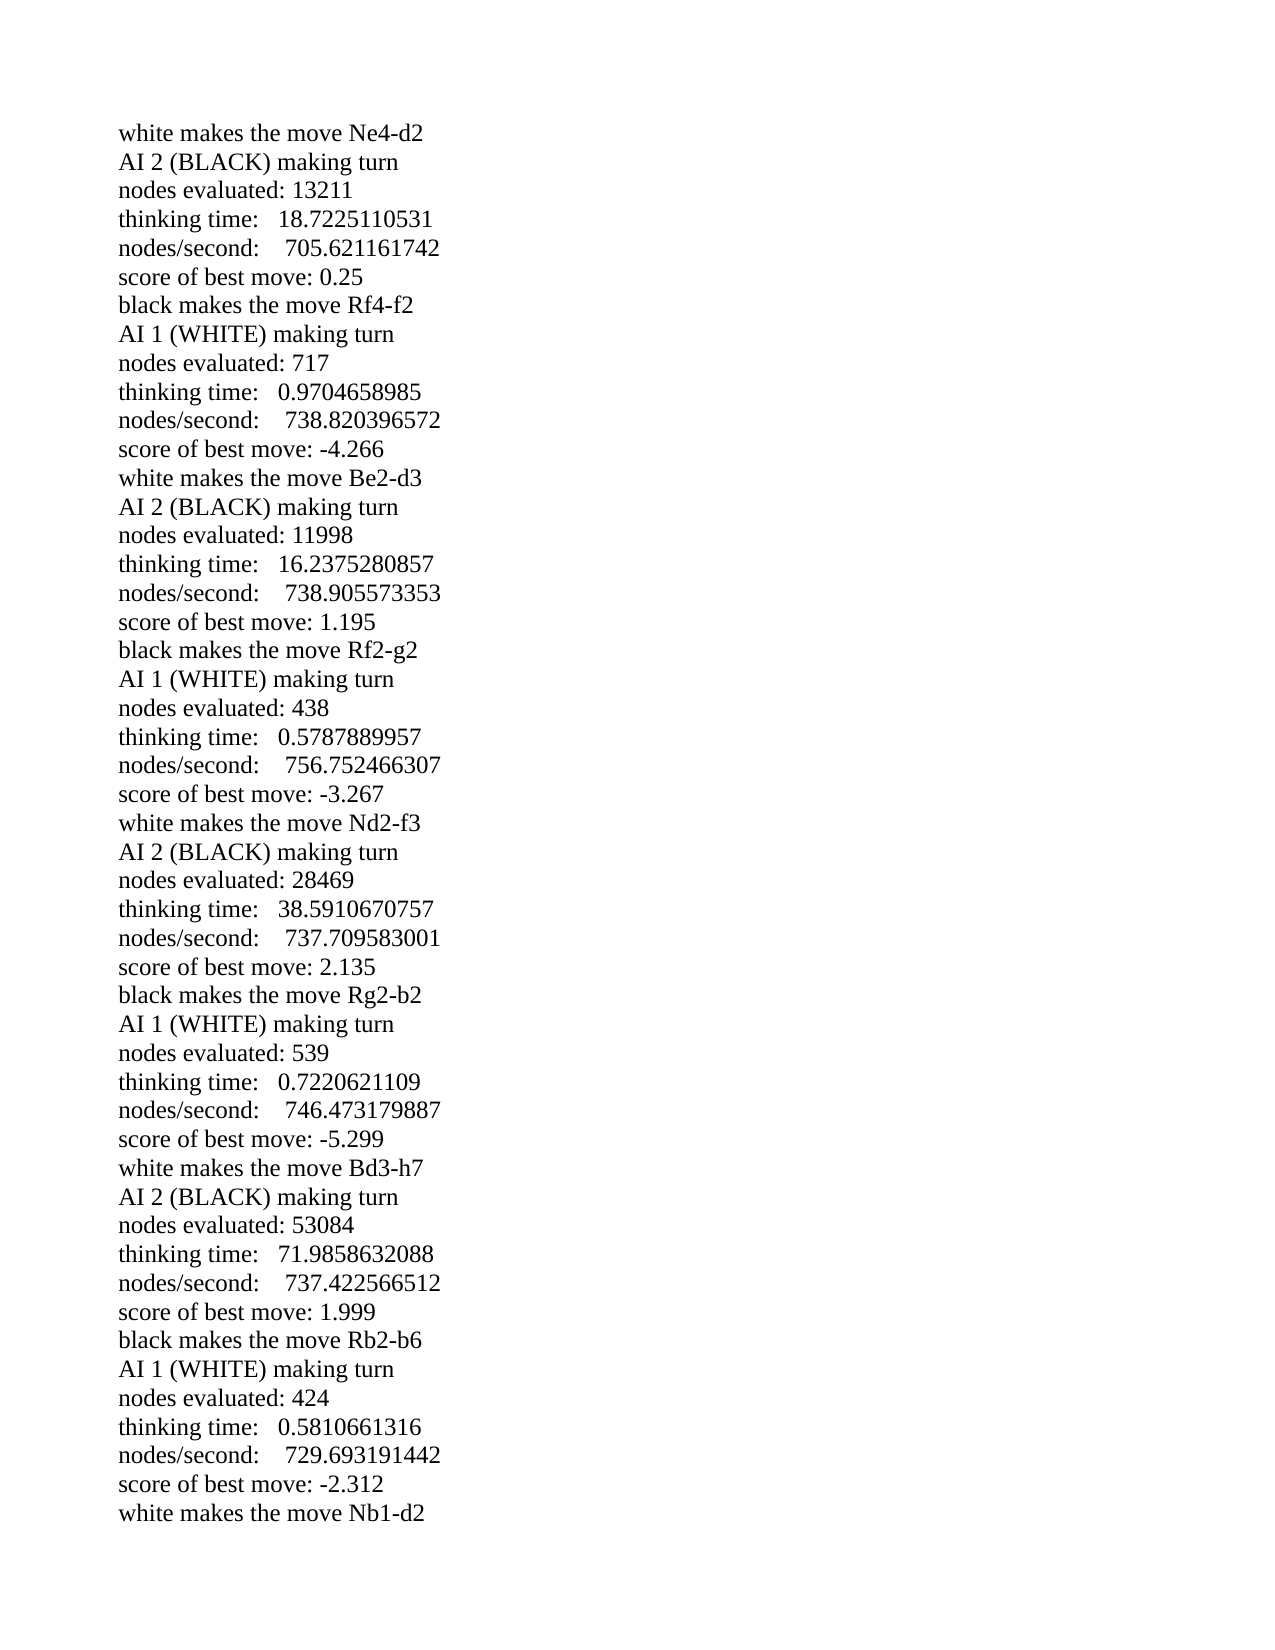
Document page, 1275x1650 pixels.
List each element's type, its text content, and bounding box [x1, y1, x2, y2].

text AI 2 (BLACK) making turn [118, 1182, 1157, 1211]
text thinking time: 0.9704658985 [118, 377, 1157, 406]
text nodes/second: 737.422566512 [118, 1268, 1157, 1297]
text nodes/second: 729.693191442 [118, 1441, 1157, 1469]
text thinking time: 71.9858632088 [118, 1239, 1157, 1268]
text nodes/second: 737.709583001 [118, 923, 1157, 952]
text thinking time: 0.7220621109 [118, 1067, 1157, 1096]
text thinking time: 18.7225110531 [118, 204, 1157, 233]
text nodes evaluated: 11998 [118, 521, 1157, 549]
text nodes/second: 746.473179887 [118, 1096, 1157, 1124]
text thinking time: 16.2375280857 [118, 549, 1157, 578]
text white makes the move Bd3-h7 [118, 1153, 1157, 1182]
text AI 2 (BLACK) making turn [118, 147, 1157, 176]
text thinking time: 0.5810661316 [118, 1412, 1157, 1441]
text white makes the move Nd2-f3 [118, 808, 1157, 837]
text white makes the move Nb1-d2 [118, 1498, 1157, 1527]
text white makes the move Be2-d3 [118, 463, 1157, 492]
text AI 1 (WHITE) making turn [118, 1009, 1157, 1038]
text white makes the move Ne4-d2 [118, 118, 1157, 147]
text score of best move: 1.999 [118, 1297, 1157, 1326]
text nodes/second: 738.905573353 [118, 578, 1157, 607]
text thinking time: 38.5910670757 [118, 894, 1157, 923]
text thinking time: 0.5787889957 [118, 722, 1157, 751]
text nodes/second: 705.621161742 [118, 233, 1157, 262]
text black makes the move Rf2-g2 [118, 636, 1157, 664]
text score of best move: 1.195 [118, 607, 1157, 636]
text nodes evaluated: 28469 [118, 866, 1157, 894]
text AI 1 (WHITE) making turn [118, 664, 1157, 693]
text AI 2 (BLACK) making turn [118, 492, 1157, 521]
text nodes evaluated: 539 [118, 1038, 1157, 1067]
text score of best move: -4.266 [118, 434, 1157, 463]
text nodes/second: 756.752466307 [118, 751, 1157, 779]
text score of best move: 0.25 [118, 262, 1157, 291]
text AI 1 (WHITE) making turn [118, 1354, 1157, 1383]
text AI 1 (WHITE) making turn [118, 319, 1157, 348]
text AI 2 (BLACK) making turn [118, 837, 1157, 866]
text score of best move: -3.267 [118, 779, 1157, 808]
text nodes/second: 738.820396572 [118, 406, 1157, 434]
text nodes evaluated: 717 [118, 348, 1157, 377]
text black makes the move Rg2-b2 [118, 981, 1157, 1009]
text black makes the move Rf4-f2 [118, 291, 1157, 319]
text score of best move: -2.312 [118, 1469, 1157, 1498]
text nodes evaluated: 438 [118, 693, 1157, 722]
text black makes the move Rb2-b6 [118, 1326, 1157, 1354]
text nodes evaluated: 424 [118, 1383, 1157, 1412]
text score of best move: 2.135 [118, 952, 1157, 981]
text score of best move: -5.299 [118, 1124, 1157, 1153]
text nodes evaluated: 53084 [118, 1211, 1157, 1239]
text nodes evaluated: 13211 [118, 176, 1157, 204]
